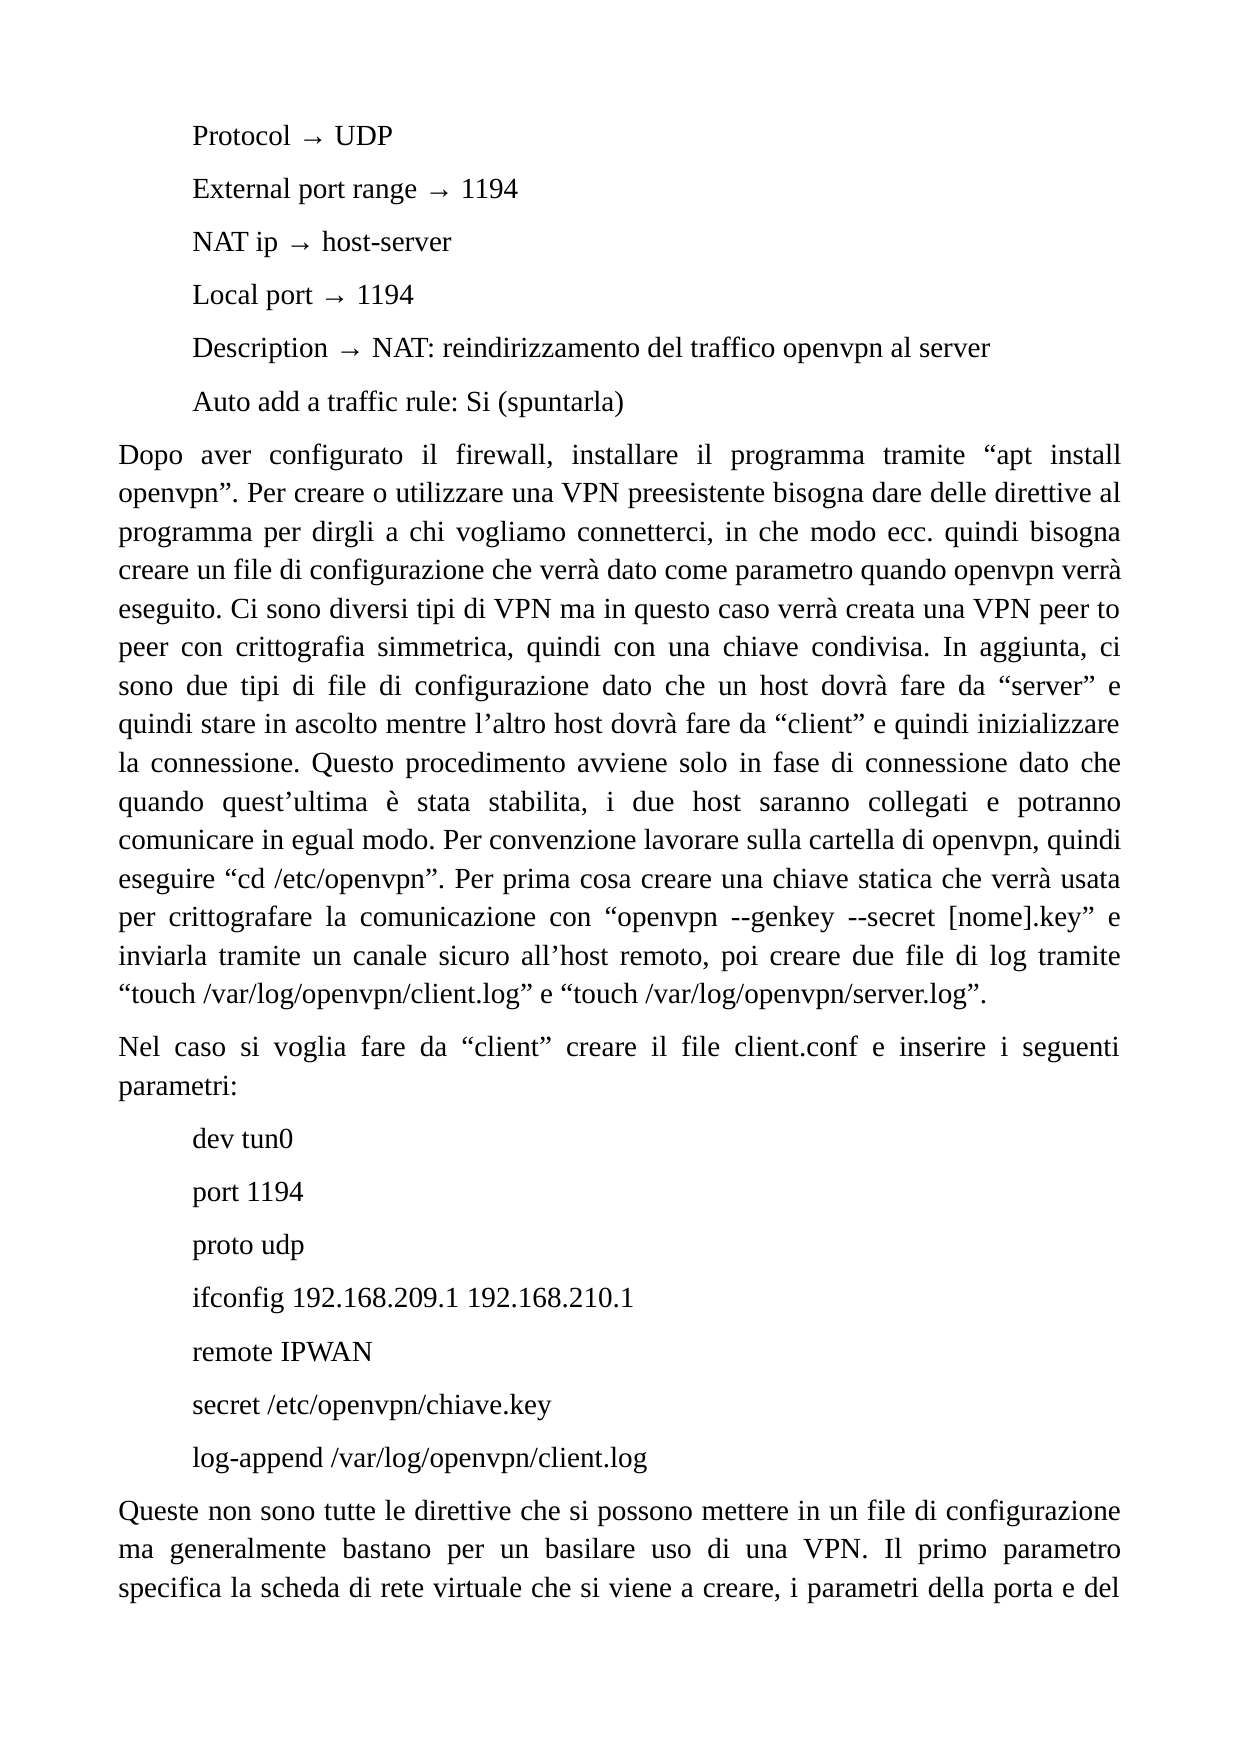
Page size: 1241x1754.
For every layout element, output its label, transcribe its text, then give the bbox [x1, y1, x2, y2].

text ifconfig 192.168.209.1 192.168.210.1 [118, 1281, 1122, 1314]
text Auto add a traffic rule: Si (spuntarla) [118, 384, 1122, 417]
text Nel caso si voglia fare da “client” creare il file client.conf e inserire i seguenti parametri: [118, 1029, 1122, 1102]
text dev tun0 [118, 1121, 1122, 1155]
text Dopo aver configurato il firewall, installare il programma tramite “apt install openvpn”. Per creare o utilizzare una VPN preesistente bisogna dare delle direttive al programma per dirgli a chi vogliamo connetterci, in che modo ecc. quindi bisogna creare un file di configurazione che verrà dato come parametro quando openvpn verrà eseguito. Ci sono diversi tipi di VPN ma in questo caso verrà creata una VPN peer to peer con crittografia simmetrica, quindi con una chiave condivisa. In aggiunta, ci sono due tipi di file di configurazione dato che un host dovrà fare da “server” e quindi stare in ascolto mentre l’altro host dovrà fare da “client” e quindi inizializzare la connessione. Questo procedimento avviene solo in fase di connessione dato che quando quest’ultima è stata stabilita, i due host saranno collegati e potranno comunicare in egual modo. Per convenzione lavorare sulla cartella di openvpn, quindi eseguire “cd /etc/openvpn”. Per prima cosa creare una chiave statica che verrà usata per crittografare la comunicazione con “openvpn --genkey --secret [nome].key” e inviarla tramite un canale sicuro all’host remoto, poi creare due file di log tramite “touch /var/log/openvpn/client.log” e “touch /var/log/openvpn/server.log”. [118, 437, 1122, 1010]
text Local port → 1194 [118, 277, 1122, 311]
text remote IPWAN [118, 1334, 1122, 1367]
text secret /etc/openvpn/chiave.key [118, 1387, 1122, 1420]
text Queste non sono tutte le direttive che si possono mettere in un file di configurazione ma generalmente bastano per un basilare uso di una VPN. Il primo parametro specifica la scheda di rete virtuale che si viene a creare, i parametri della porta e del [118, 1493, 1122, 1604]
text proto udp [118, 1227, 1122, 1261]
text port 1194 [118, 1174, 1122, 1208]
text NAT ip → host-server [118, 224, 1122, 258]
text External port range → 1194 [118, 171, 1122, 205]
text Protocol → UDP [118, 118, 1122, 152]
text Description → NAT: reindirizzamento del traffico openvpn al server [118, 331, 1122, 364]
text log-append /var/log/openvpn/client.log [118, 1440, 1122, 1473]
